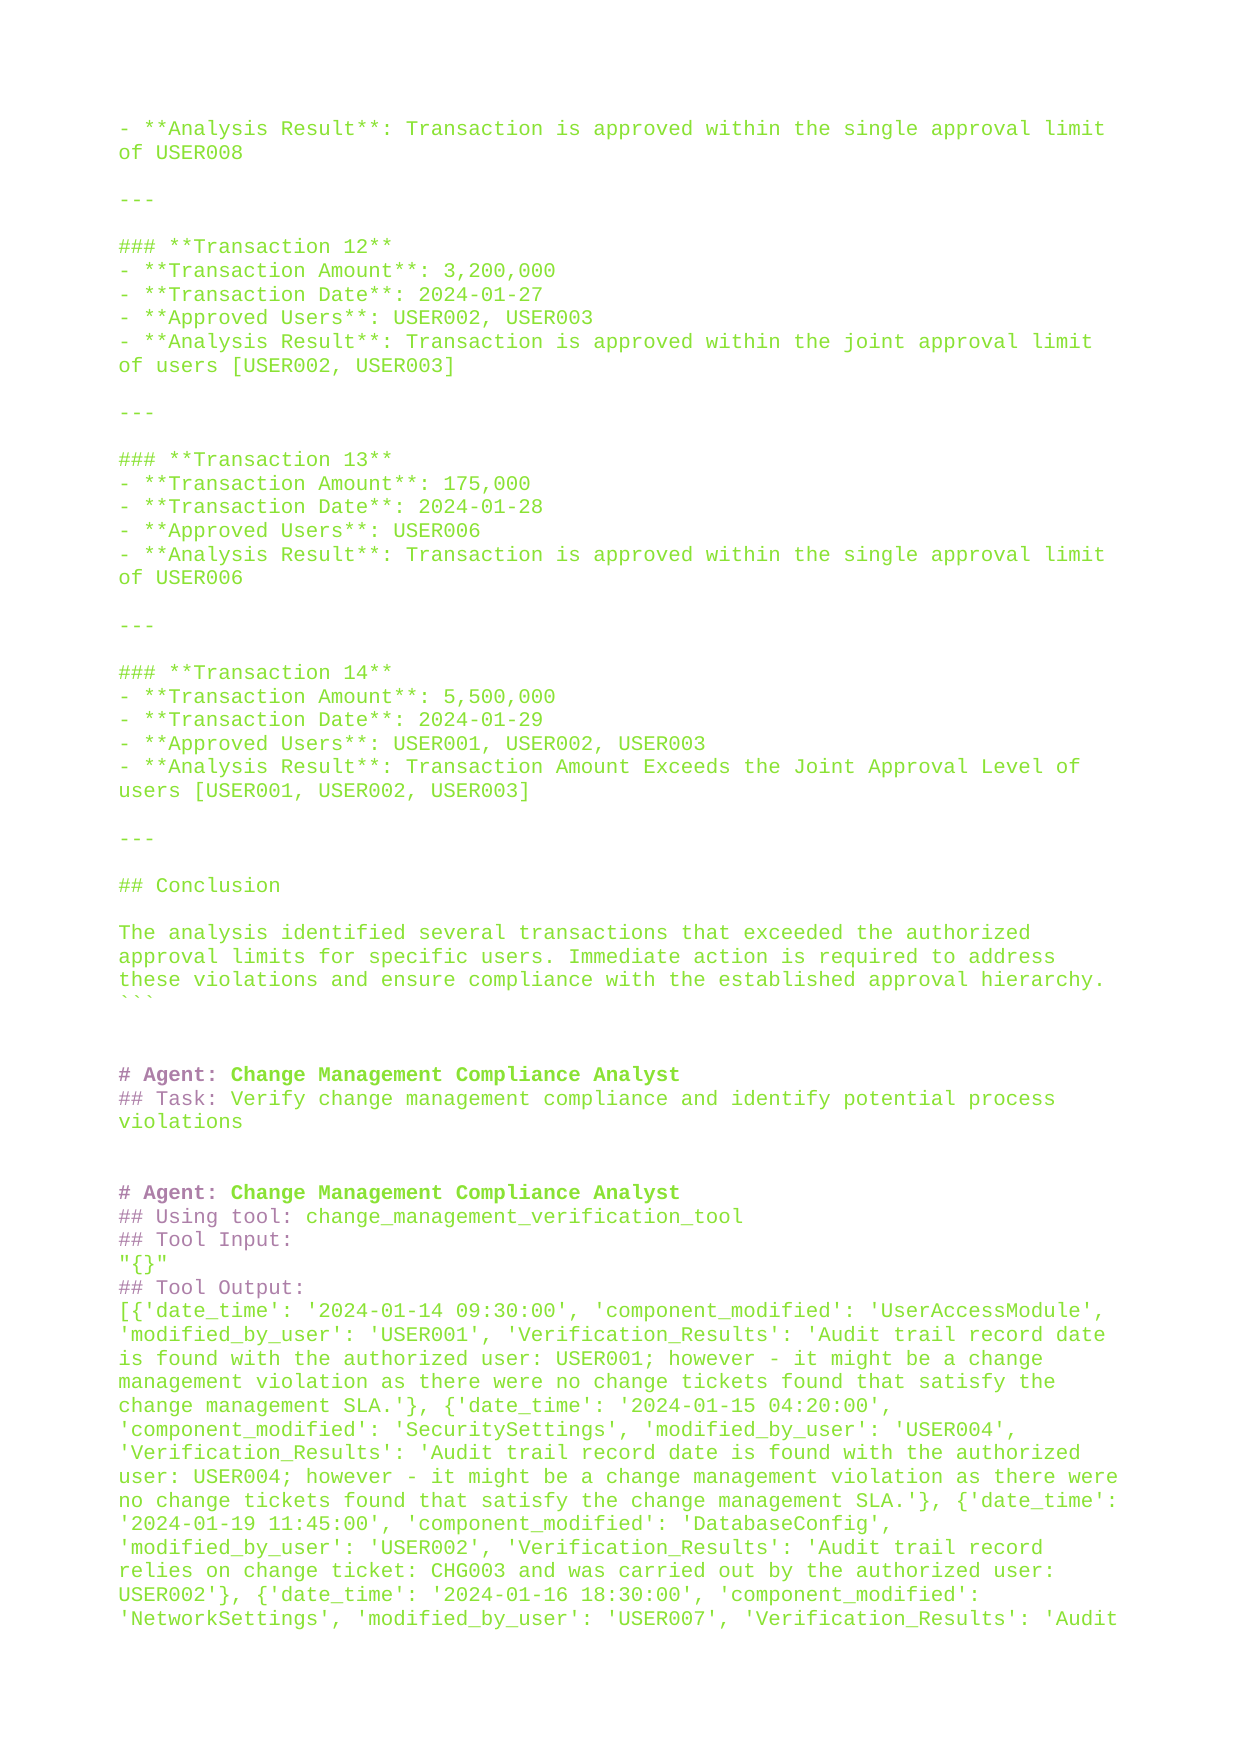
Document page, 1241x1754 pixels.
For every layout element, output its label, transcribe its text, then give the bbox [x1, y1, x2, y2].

text - **Analysis Result**: Transaction Amount Exceeds the Joint Approval Level of users [USER001, USER002, USER003] [118, 757, 1122, 804]
text ## Tool Output: [118, 1277, 1122, 1300]
text --- [118, 615, 1122, 638]
text ## Conclusion [118, 875, 1122, 898]
text ## Task: Verify change management compliance and identify potential process violations [118, 1088, 1122, 1135]
text ## Tool Input: [118, 1229, 1122, 1253]
text "{}" [118, 1253, 1122, 1277]
text # Agent: Change Management Compliance Analyst [118, 1182, 1122, 1206]
text - **Transaction Date**: 2024-01-29 [118, 709, 1122, 733]
text - **Transaction Amount**: 5,500,000 [118, 686, 1122, 709]
text ``` [118, 993, 1122, 1017]
text - **Approved Users**: USER001, USER002, USER003 [118, 733, 1122, 757]
text - **Transaction Date**: 2024-01-27 [118, 284, 1122, 307]
text ### **Transaction 14** [118, 662, 1122, 686]
text # Agent: Change Management Compliance Analyst [118, 1064, 1122, 1088]
text - **Analysis Result**: Transaction is approved within the single approval limit of USER008 [118, 118, 1122, 165]
text ### **Transaction 12** [118, 236, 1122, 260]
text - **Analysis Result**: Transaction is approved within the single approval limit of USER006 [118, 544, 1122, 591]
text - **Transaction Amount**: 3,200,000 [118, 260, 1122, 284]
text ## Using tool: change_management_verification_tool [118, 1206, 1122, 1229]
text The analysis identified several transactions that exceeded the authorized approval limits for specific users. Immediate action is required to address these violations and ensure compliance with the established approval hierarchy. [118, 922, 1122, 993]
text - **Analysis Result**: Transaction is approved within the joint approval limit of users [USER002, USER003] [118, 331, 1122, 378]
text - **Approved Users**: USER006 [118, 520, 1122, 544]
text --- [118, 402, 1122, 426]
text - **Approved Users**: USER002, USER003 [118, 307, 1122, 331]
text --- [118, 189, 1122, 213]
text - **Transaction Amount**: 175,000 [118, 473, 1122, 496]
text [{'date_time': '2024-01-14 09:30:00', 'component_modified': 'UserAccessModule', 'modified_by_user': 'USER001', 'Verification_Results': 'Audit trail record date is found with the authorized user: USER001; however - it might be a change management violation as there were no change tickets found that satisfy the change management SLA.'}, {'date_time': '2024-01-15 04:20:00', 'component_modified': 'SecuritySettings', 'modified_by_user': 'USER004', 'Verification_Results': 'Audit trail record date is found with the authorized user: USER004; however - it might be a change management violation as there were no change tickets found that satisfy the change management SLA.'}, {'date_time': '2024-01-19 11:45:00', 'component_modified': 'DatabaseConfig', 'modified_by_user': 'USER002', 'Verification_Results': 'Audit trail record relies on change ticket: CHG003 and was carried out by the authorized user: USER002'}, {'date_time': '2024-01-16 18:30:00', 'component_modified': 'NetworkSettings', 'modified_by_user': 'USER007', 'Verification_Results': 'Audit [118, 1300, 1122, 1631]
text - **Transaction Date**: 2024-01-28 [118, 496, 1122, 520]
text ### **Transaction 13** [118, 449, 1122, 473]
text --- [118, 827, 1122, 851]
